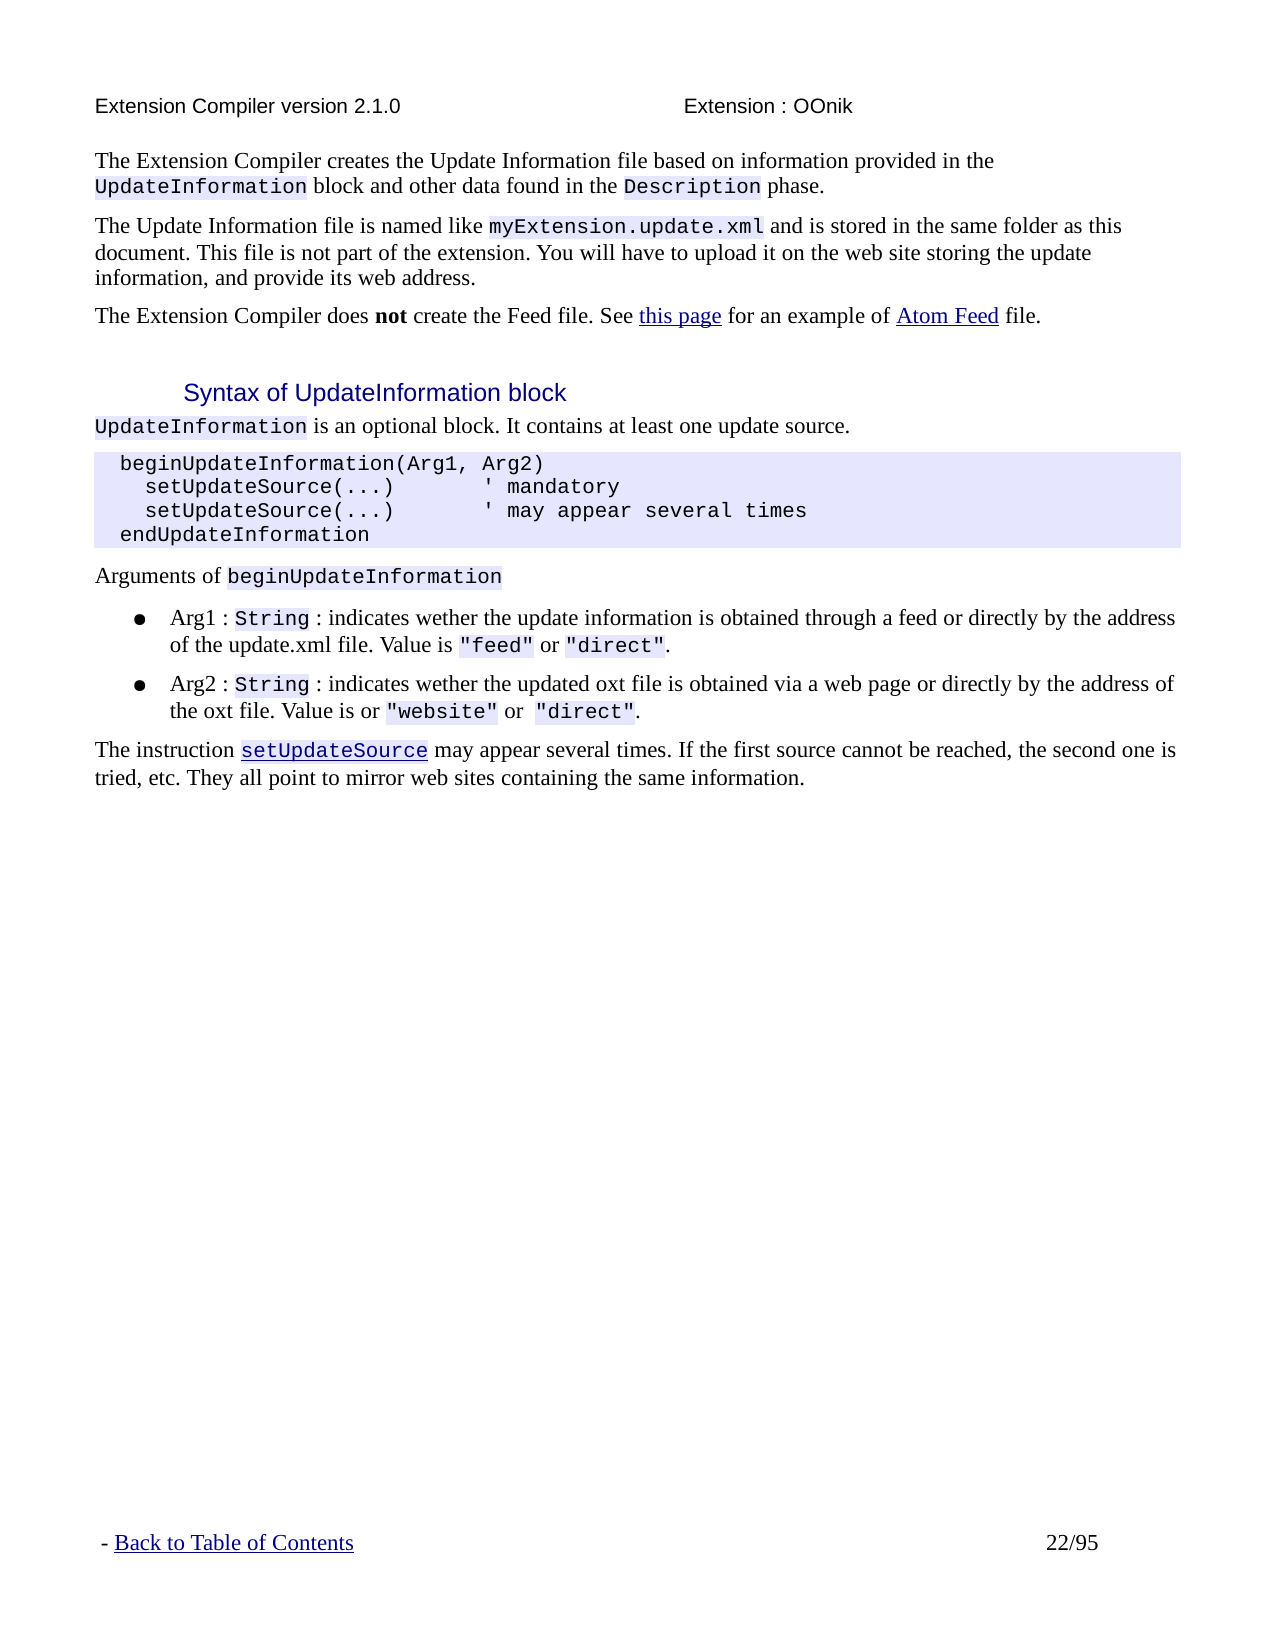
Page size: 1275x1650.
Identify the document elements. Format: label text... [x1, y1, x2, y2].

text The Update Information file is named like myExtension.update.xml and is stored in the same folder as this document. This file is not part of the extension. You will have to upload it on the web site storing the update information, and provide its web address. [94, 212, 1181, 291]
text The Extension Compiler does not create the Feed file. See this page for an example of Atom Feed file. [94, 303, 1181, 328]
text The Extension Compiler creates the Update Information file based on information provided in the UpdateInformation block and other data found in the Description phase. [94, 147, 1181, 200]
text beginUpdateInformation(Arg1, Arg2) [94, 452, 1181, 476]
text setUpdateSource(...) ' may appear several times [94, 500, 1181, 524]
text setUpdateSource(...) ' mandatory [94, 476, 1181, 500]
text endUpdateInformation [94, 524, 1181, 548]
list Arg2 : String : indicates wether the updated oxt file is obtained via a web page or directly by the address of the oxt file. Value is or "website" or "direct". [132, 671, 1181, 725]
text UpdateInformation is an optional block. It contains at least one update source. [94, 413, 1181, 440]
text Arguments of beginUpdateInformation [94, 563, 1181, 590]
text The instruction setUpdateSource may appear several times. If the first source cannot be reached, the second one is tried, etc. They all point to mirror web sites containing the same information. [94, 737, 1181, 790]
subtitle Syntax of UpdateInformation block [183, 379, 1181, 407]
list Arg1 : String : indicates wether the update information is obtained through a feed or directly by the address of the update.xml file. Value is "feed" or "direct". [132, 604, 1181, 658]
